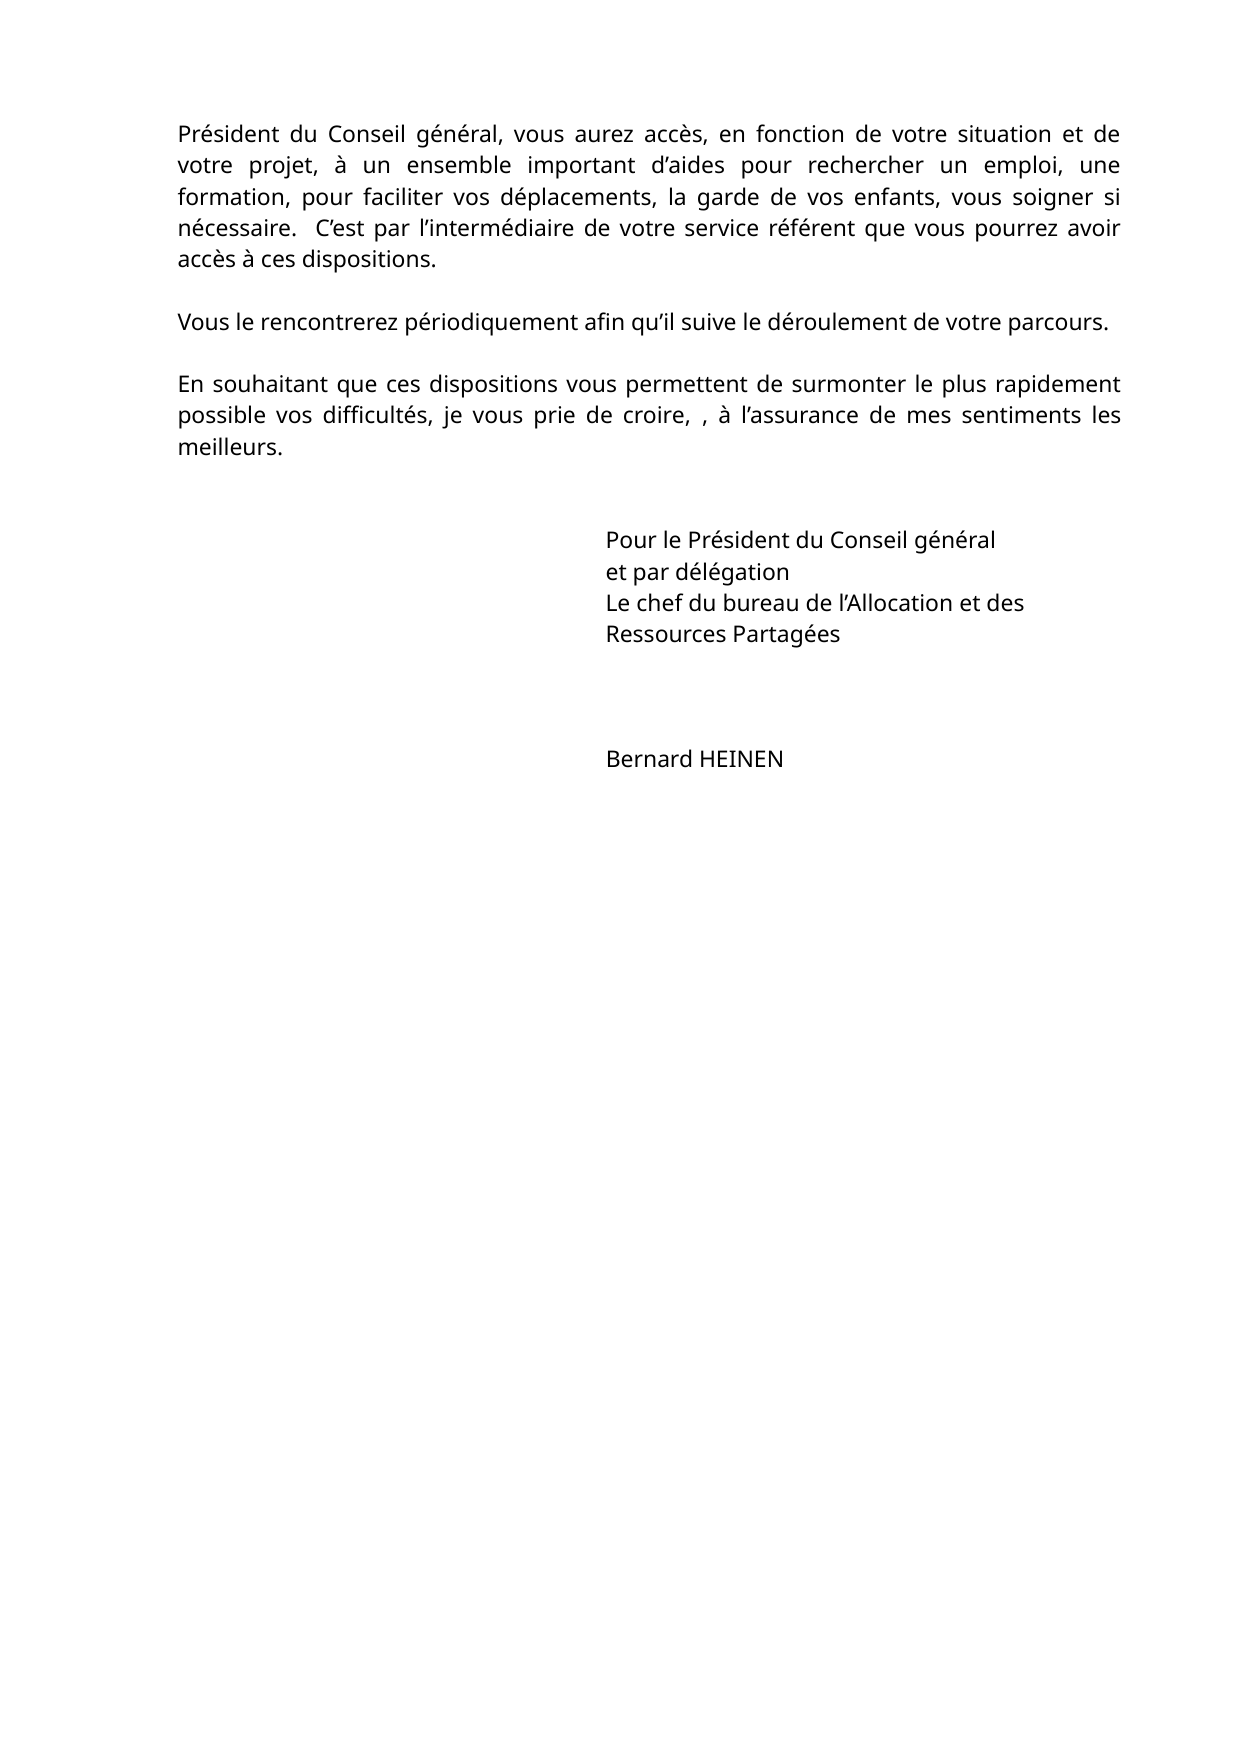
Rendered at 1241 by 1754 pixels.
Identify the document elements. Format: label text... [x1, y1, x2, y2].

text Pour le Président du Conseil général [605, 524, 1122, 556]
text et par délégation [605, 556, 1122, 587]
text Vous le rencontrerez périodiquement afin qu’il suive le déroulement de votre parcours. [177, 306, 1122, 337]
text Bernard HEINEN [605, 743, 1122, 774]
text Président du Conseil général, vous aurez accès, en fonction de votre situation et de votre projet, à un ensemble important d’aides pour rechercher un emploi, une formation, pour faciliter vos déplacements, la garde de vos enfants, vous soigner si nécessaire. C’est par l’intermédiaire de votre service référent que vous pourrez avoir accès à ces dispositions. [177, 118, 1122, 274]
text Le chef du bureau de l’Allocation et des Ressources Partagées [605, 587, 1122, 649]
text En souhaitant que ces dispositions vous permettent de surmonter le plus rapidement possible vos difficultés, je vous prie de croire, , à l’assurance de mes sentiments les meilleurs. [177, 368, 1122, 462]
